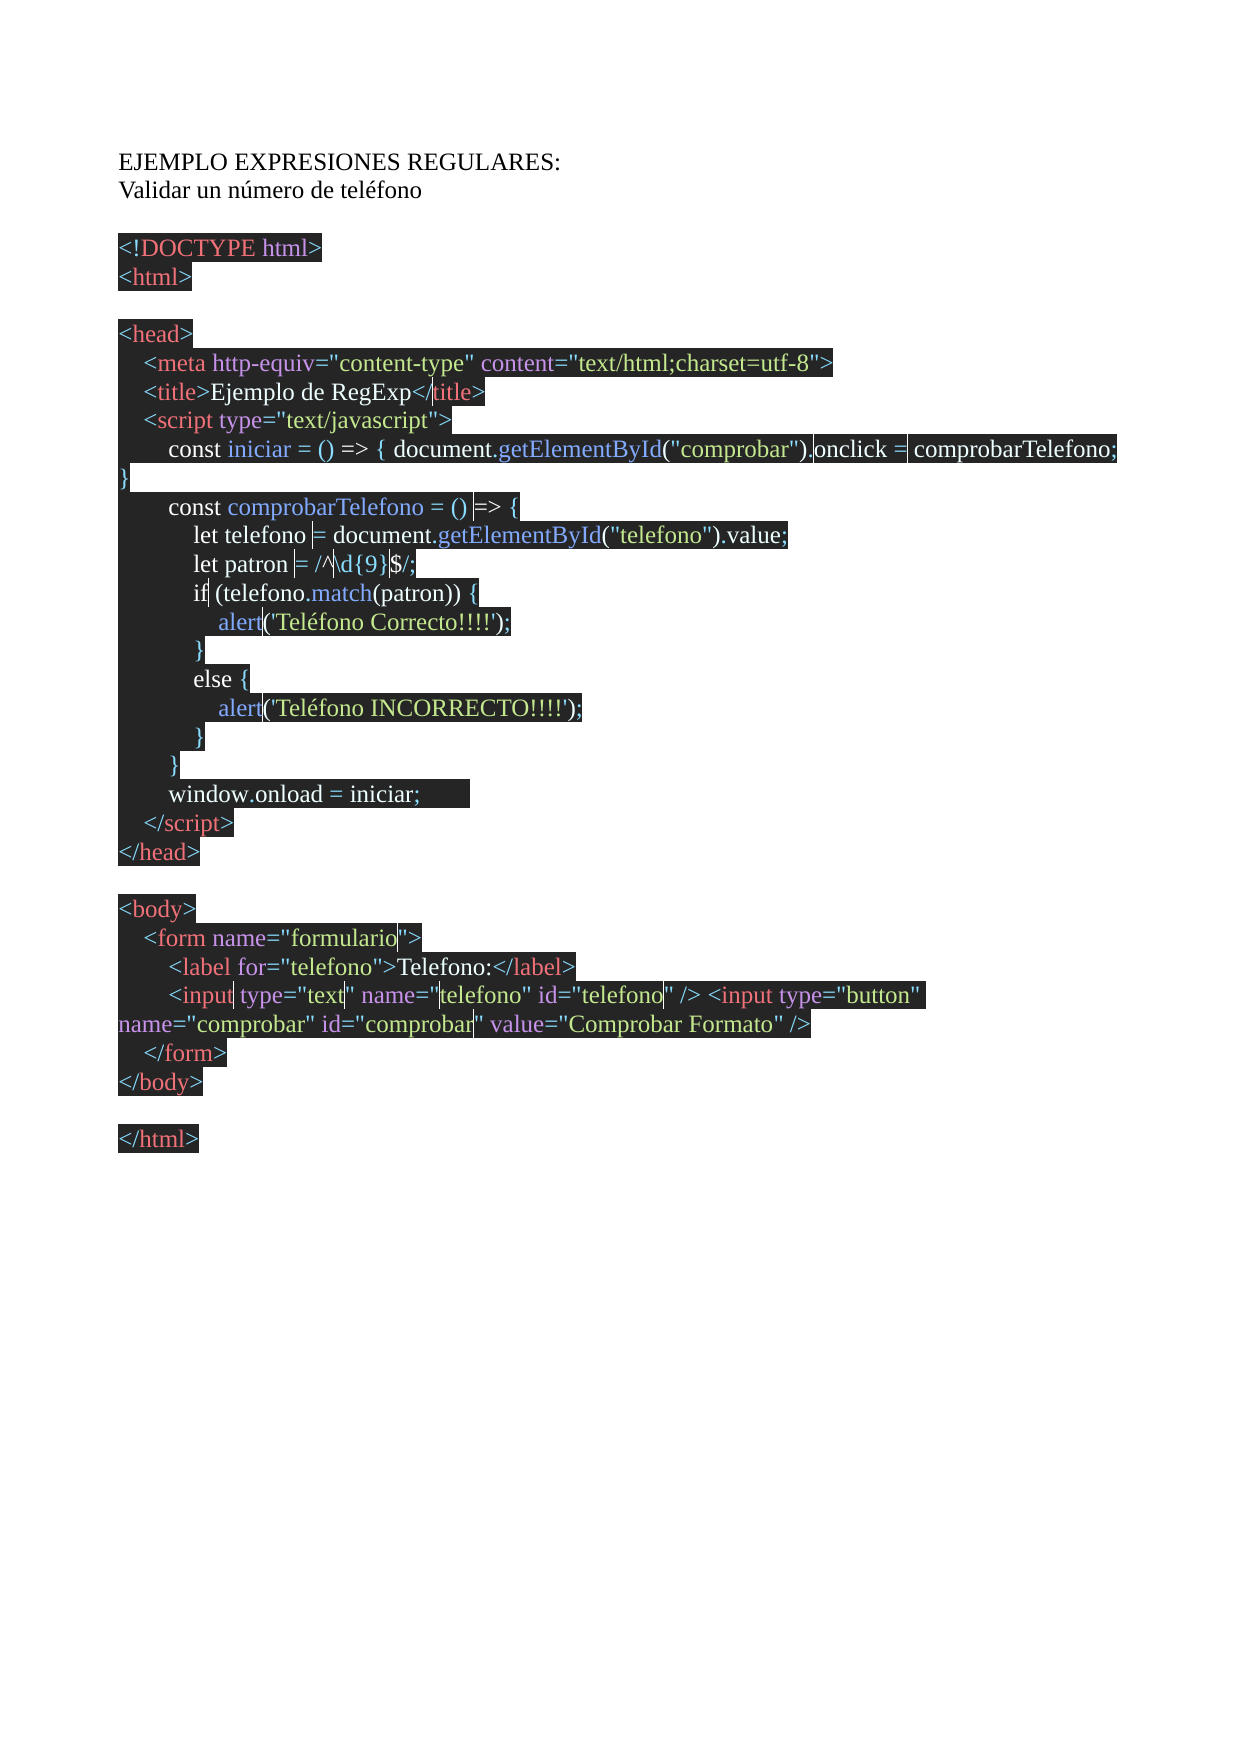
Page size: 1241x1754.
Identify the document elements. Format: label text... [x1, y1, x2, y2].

text if (telefono.match(patron)) { [118, 578, 1122, 607]
text <title>Ejemplo de RegExp</title> [118, 377, 1122, 406]
text <input type="text" name="telefono" id="telefono" /> <input type="button" name="comprobar" id="comprobar" value="Comprobar Formato" /> [118, 981, 1122, 1038]
text const comprobarTelefono = () => { [118, 492, 1122, 521]
text EJEMPLO EXPRESIONES REGULARES: [118, 147, 1122, 176]
text <meta http-equiv="content-type" content="text/html;charset=utf-8"> [118, 348, 1122, 377]
text const iniciar = () => { document.getElementById("comprobar").onclick = comprobarTelefono; } [118, 434, 1122, 492]
text <html> [118, 262, 1122, 291]
text alert('Teléfono INCORRECTO!!!!'); [118, 693, 1122, 722]
text <body> [118, 894, 1122, 923]
text <head> [118, 319, 1122, 348]
text </head> [118, 837, 1122, 866]
text <label for="telefono">Telefono:</label> [118, 952, 1122, 981]
text </script> [118, 808, 1122, 837]
text <script type="text/javascript"> [118, 406, 1122, 434]
text </body> [118, 1067, 1122, 1096]
text </html> [118, 1124, 1122, 1153]
text else { [118, 664, 1122, 693]
text <form name="formulario"> [118, 923, 1122, 952]
text </form> [118, 1038, 1122, 1067]
text let telefono = document.getElementById("telefono").value; [118, 521, 1122, 549]
text } [118, 636, 1122, 664]
text alert('Teléfono Correcto!!!!'); [118, 607, 1122, 636]
text let patron = /^\d{9}$/; [118, 549, 1122, 578]
text } [118, 722, 1122, 751]
text Validar un número de teléfono [118, 176, 1122, 204]
text window.onload = iniciar; [118, 779, 1122, 808]
text <!DOCTYPE html> [118, 233, 1122, 262]
text } [118, 751, 1122, 779]
